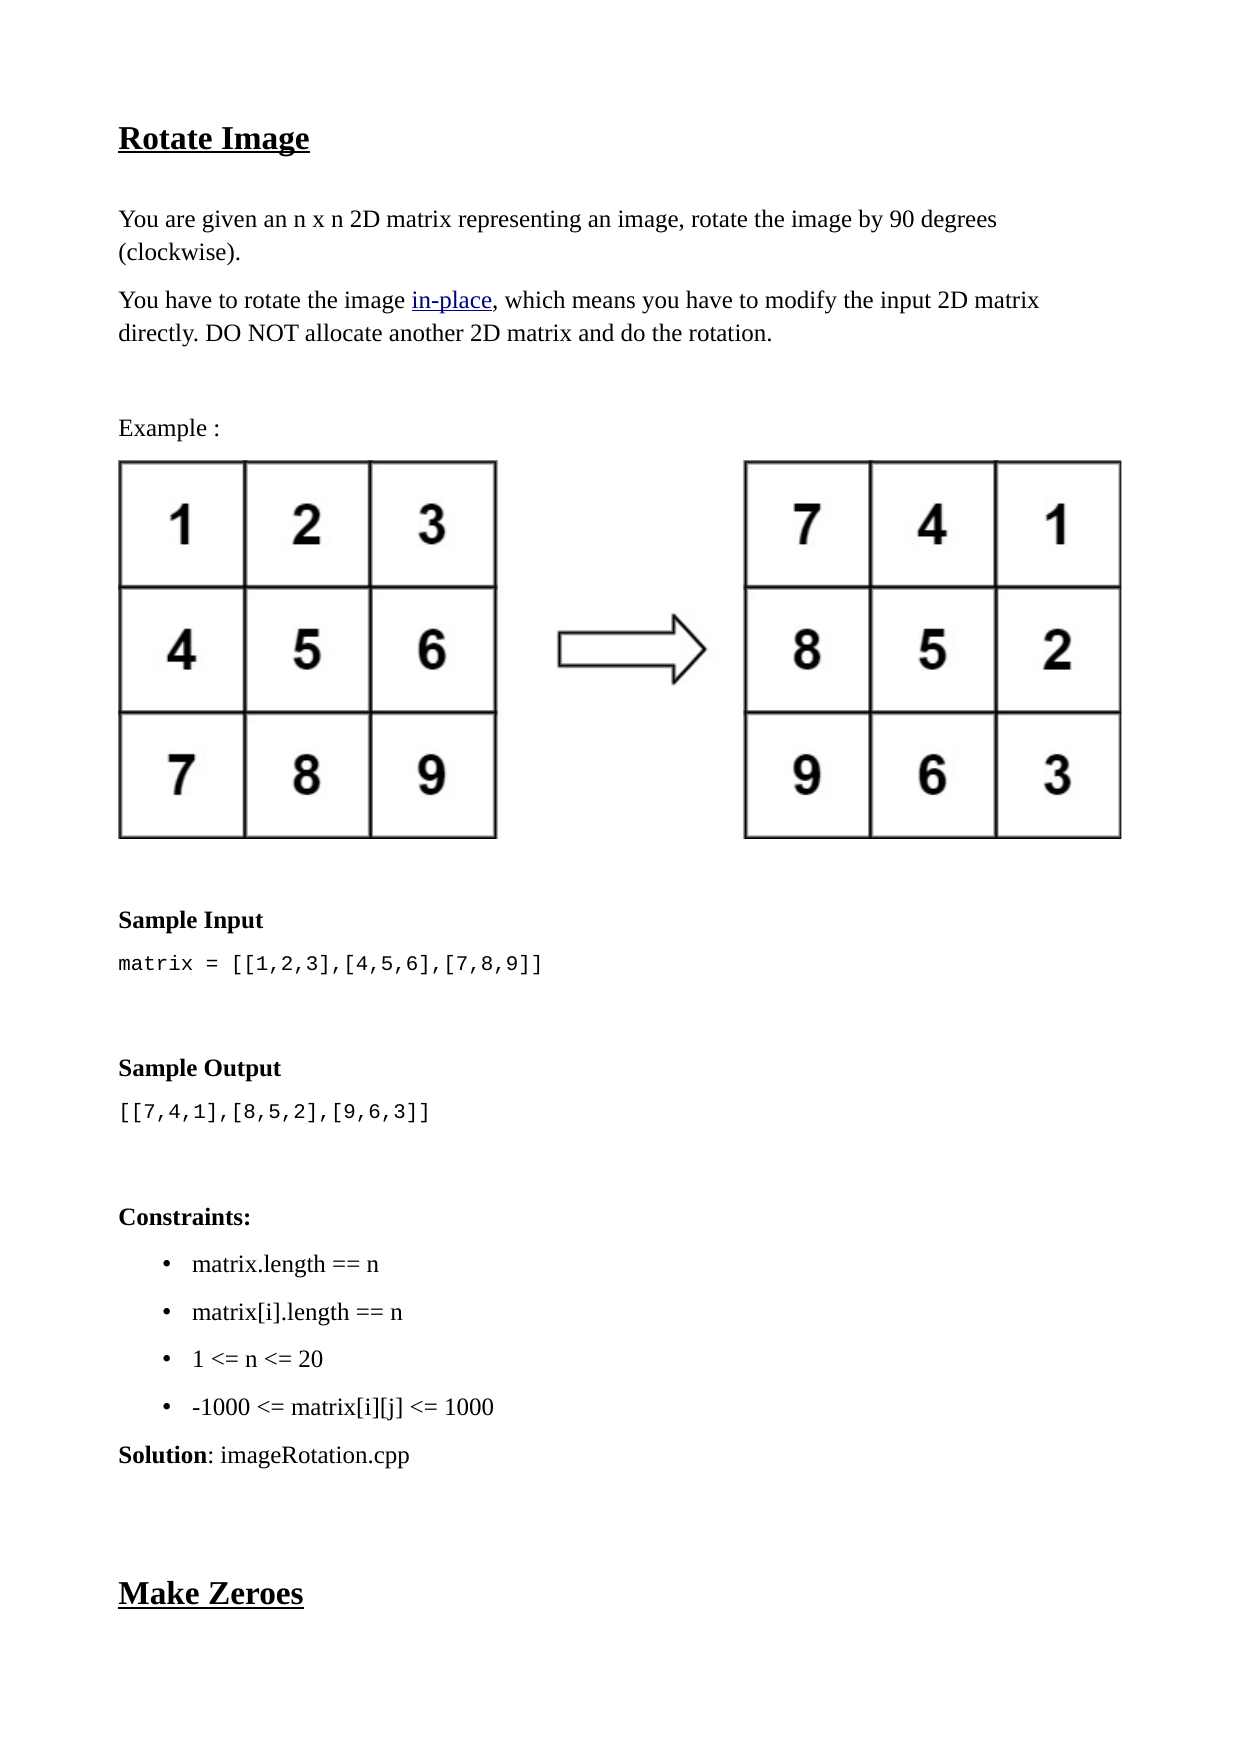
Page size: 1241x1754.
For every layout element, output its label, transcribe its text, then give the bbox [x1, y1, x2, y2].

text Sample Output [118, 1053, 1122, 1082]
text You have to rotate the image in-place, which means you have to modify the input 2D matrix directly. DO NOT allocate another 2D matrix and do the rotation. [118, 285, 1122, 346]
text Make Zeroes [118, 1574, 1122, 1612]
text [[7,4,1],[8,5,2],[9,6,3]] [118, 1101, 1122, 1125]
list matrix[i].length == n [162, 1297, 1122, 1326]
list matrix.length == n [162, 1249, 1122, 1278]
text Solution: imageRotation.cpp [118, 1440, 1122, 1468]
text Rotate Image [118, 118, 1122, 156]
text Example : [118, 413, 1122, 442]
list 1 <= n <= 20 [162, 1344, 1122, 1373]
text matrix = [[1,2,3],[4,5,6],[7,8,9]] [118, 953, 1122, 976]
picture [118, 460, 1122, 839]
text You are given an n x n 2D matrix representing an image, rotate the image by 90 degrees (clockwise). [118, 204, 1122, 266]
text Sample Input [118, 905, 1122, 934]
text Constraints: [118, 1202, 1122, 1231]
list -1000 <= matrix[i][j] <= 1000 [162, 1392, 1122, 1421]
